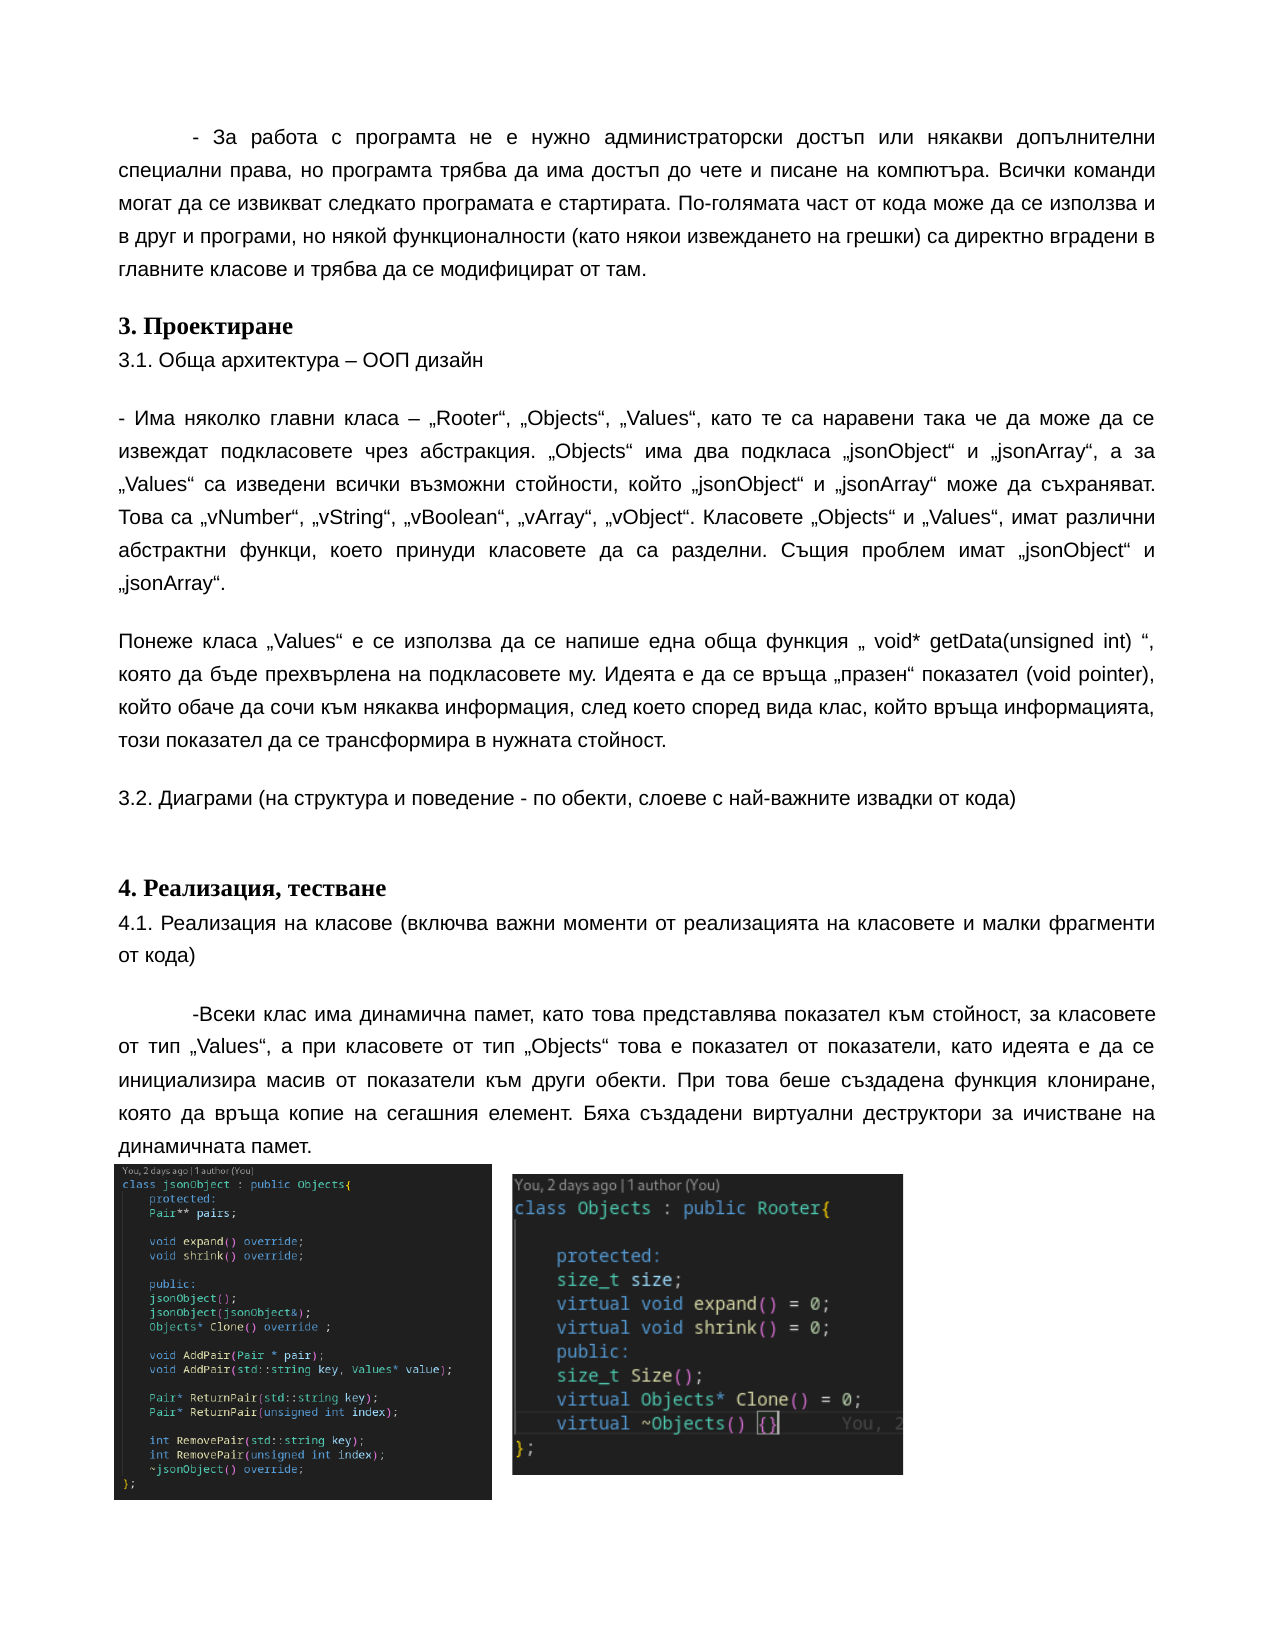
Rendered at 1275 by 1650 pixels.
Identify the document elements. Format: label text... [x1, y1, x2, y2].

picture [512, 1174, 904, 1475]
text -Всеки клас има динамична памет, като това представлява показател към стойност, за класовете от тип „Values“, а при класовете от тип „Objects“ това е показател от показатели, като идеята е да се инициализира масив от показатели към други обекти. При това беше създадена функция клониране, която да връща копие на сегашния елемент. Бяха създадени виртуални деструктори за ичистване на динамичната памет. [118, 994, 1157, 1160]
text 3.1. Обща архитектура – ООП дизайн [118, 341, 1157, 374]
text - За работа с програмта не е нужно администраторски достъп или някакви допълнителни специални права, но програмта трябва да има достъп до чете и писане на компютъра. Всички команди могат да се извикват следкато програмата е стартирата. По-голямата част от кода може да се използва и в друг и програми, но някой функционалности (като някои извеждането на грешки) са директно вградени в главните класове и трябва да се модифицират от там. [118, 118, 1157, 283]
text 3. Проектиране [118, 308, 1157, 341]
text 3.2. Диаграми (на структура и поведение - по обекти, слоеве с най-важните извадки от кода) [118, 779, 1157, 812]
picture [114, 1164, 492, 1500]
text Понеже класа „Values“ е се използва да се напише една обща функция „ void* getData(unsigned int) “, която да бъде прехвърлена на подкласовете му. Идеята е да се връща „празен“ показател (void pointer), който обаче да сочи към някаква информация, след което според вида клас, който връща информацията, този показател да се трансформира в нужната стойност. [118, 622, 1157, 754]
text 4.1. Реализация на класове (включва важни моменти от реализацията на класовете и малки фрагменти от кода) [118, 903, 1157, 969]
text - Има няколко главни класа – „Rooter“, „Objects“, „Values“, като те са наравени така че да може да се извеждат подкласовете чрез абстракция. „Objects“ има два подкласа „jsonObject“ и „jsonArray“, а за „Values“ са изведени всички възможни стойности, който „jsonObject“ и „jsonArray“ може да съхраняват. Това са „vNumber“, „vString“, „vBoolean“, „vArray“, „vObject“. Класовете „Objects“ и „Values“, имат различни абстрактни функци, което принуди класовете да са разделни. Същия проблем имат „jsonObject“ и „jsonArray“. [118, 399, 1157, 597]
text 4. Реализация, тестване [118, 871, 1157, 903]
